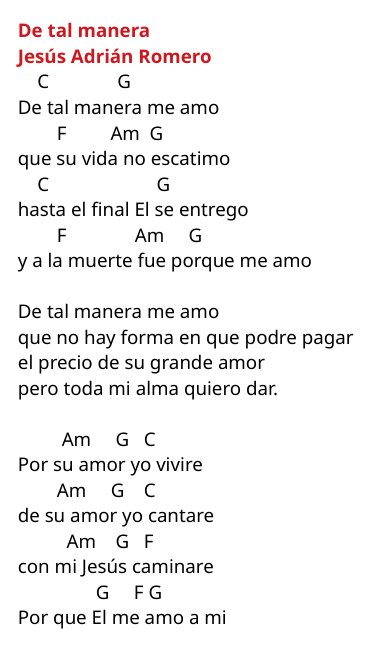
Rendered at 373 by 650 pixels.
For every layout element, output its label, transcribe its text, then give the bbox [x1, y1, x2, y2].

text Por que El me amo a mi [18, 605, 354, 630]
text Am G C [18, 426, 354, 452]
text De tal manera me amo [18, 94, 354, 120]
text F Am G [18, 120, 354, 145]
text F Am G [18, 222, 354, 247]
text hasta el final El se entrego [18, 196, 354, 222]
text que su vida no escatimo [18, 145, 354, 171]
text que no hay forma en que podre pagar [18, 324, 354, 349]
text Am G C [18, 477, 354, 503]
text C G [18, 171, 354, 196]
text el precio de su grande amor [18, 349, 354, 375]
text C G [18, 69, 354, 94]
text De tal manera me amo [18, 298, 354, 324]
text Por su amor yo vivire [18, 452, 354, 477]
text pero toda mi alma quiero dar. [18, 375, 354, 401]
text Jesús Adrián Romero [18, 43, 354, 69]
text De tal manera [18, 18, 354, 43]
text G F G [18, 579, 354, 605]
text Am G F [18, 528, 354, 554]
text con mi Jesús caminare [18, 554, 354, 579]
text de su amor yo cantare [18, 503, 354, 528]
text y a la muerte fue porque me amo [18, 247, 354, 273]
